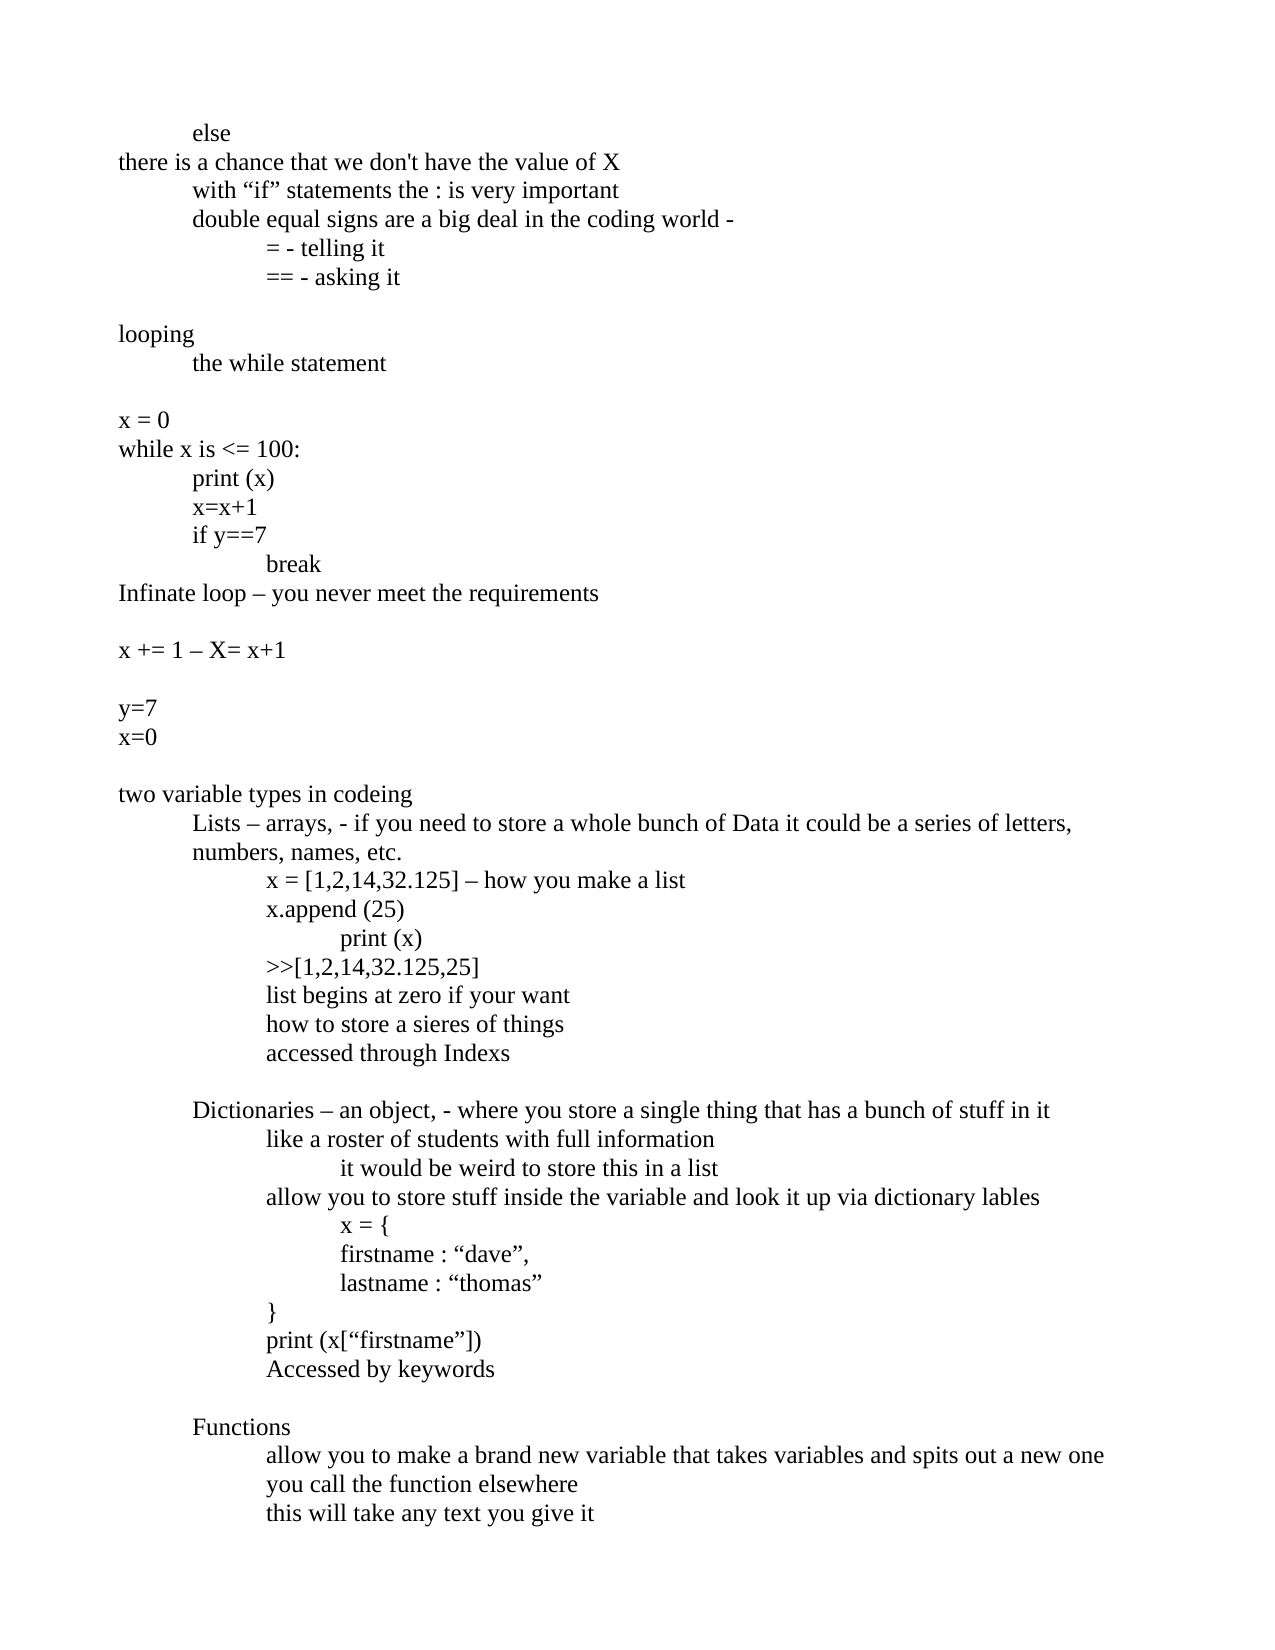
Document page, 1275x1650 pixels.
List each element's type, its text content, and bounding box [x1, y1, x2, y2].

text you call the function elsewhere [118, 1469, 1157, 1498]
text x = { [118, 1211, 1157, 1239]
text the while statement [118, 348, 1157, 377]
text lastname : “thomas” [118, 1268, 1157, 1297]
text list begins at zero if your want [118, 981, 1157, 1009]
text print (x) [118, 463, 1157, 492]
text looping [118, 319, 1157, 348]
text with “if” statements the : is very important [118, 176, 1157, 204]
text allow you to store stuff inside the variable and look it up via dictionary lables [118, 1182, 1157, 1211]
text Accessed by keywords [118, 1354, 1157, 1383]
text x = 0 [118, 406, 1157, 434]
text like a roster of students with full information [118, 1124, 1157, 1153]
text there is a chance that we don't have the value of X [118, 147, 1157, 176]
text two variable types in codeing [118, 779, 1157, 808]
text print (x[“firstname”]) [118, 1326, 1157, 1354]
text x += 1 – X= x+1 [118, 636, 1157, 664]
text y=7 [118, 693, 1157, 722]
text >>[1,2,14,32.125,25] [118, 952, 1157, 981]
text break [118, 549, 1157, 578]
text Lists – arrays, - if you need to store a whole bunch of Data it could be a series of letters, numbers, names, etc. [118, 808, 1157, 866]
text x.append (25) [118, 894, 1157, 923]
text firstname : “dave”, [118, 1239, 1157, 1268]
text allow you to make a brand new variable that takes variables and spits out a new one [118, 1441, 1157, 1469]
text = - telling it [118, 233, 1157, 262]
text how to store a sieres of things [118, 1009, 1157, 1038]
text Infinate loop – you never meet the requirements [118, 578, 1157, 607]
text if y==7 [118, 521, 1157, 549]
text else [118, 118, 1157, 147]
text print (x) [118, 923, 1157, 952]
text == - asking it [118, 262, 1157, 291]
text while x is <= 100: [118, 434, 1157, 463]
text x = [1,2,14,32.125] – how you make a list [118, 866, 1157, 894]
text this will take any text you give it [118, 1498, 1157, 1527]
text it would be weird to store this in a list [118, 1153, 1157, 1182]
text double equal signs are a big deal in the coding world - [118, 204, 1157, 233]
text Functions [118, 1412, 1157, 1441]
text } [118, 1297, 1157, 1326]
text x=0 [118, 722, 1157, 751]
text accessed through Indexs [118, 1038, 1157, 1067]
text Dictionaries – an object, - where you store a single thing that has a bunch of stuff in it [118, 1096, 1157, 1124]
text x=x+1 [118, 492, 1157, 521]
